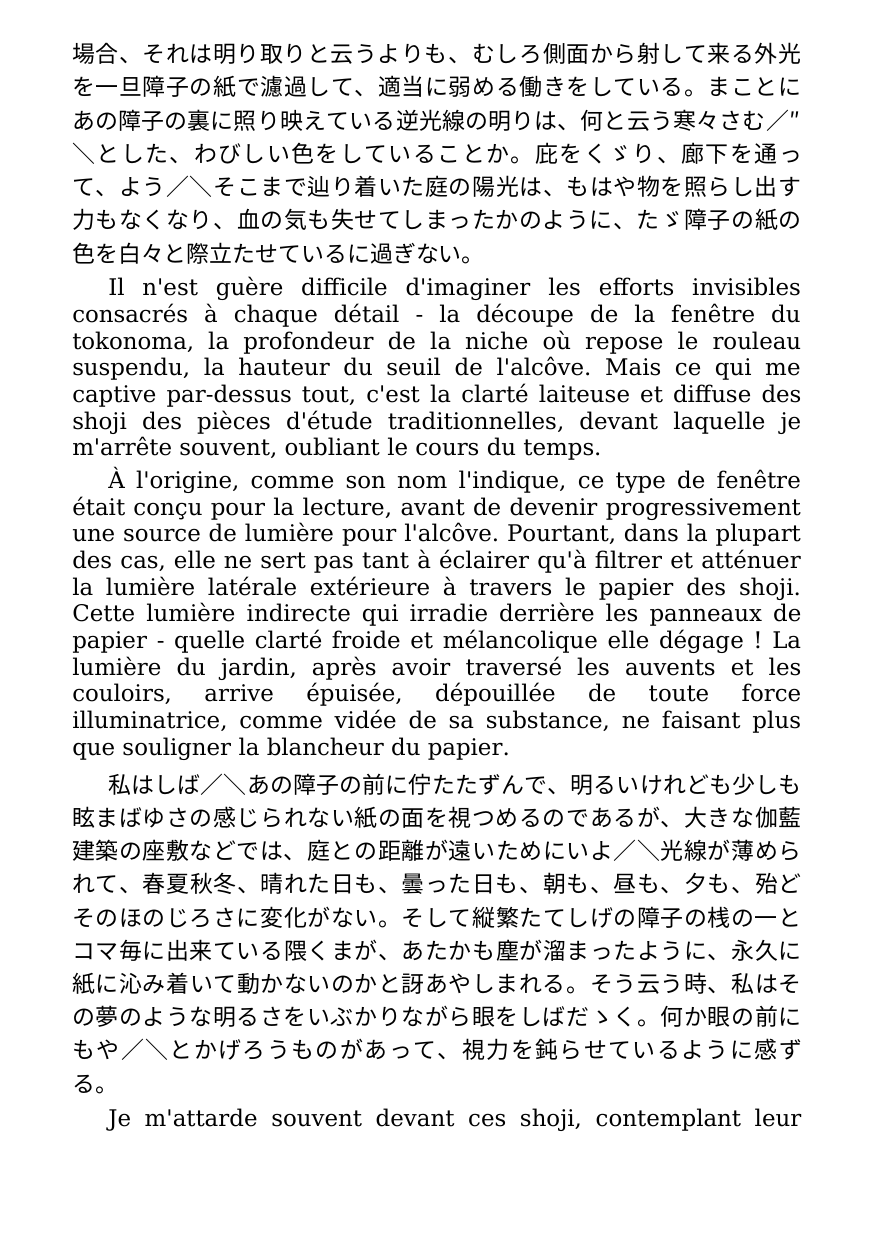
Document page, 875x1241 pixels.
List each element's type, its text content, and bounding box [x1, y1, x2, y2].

text À l'origine, comme son nom l'indique, ce type de fenêtre était conçu pour la lecture, avant de devenir progressivement une source de lumière pour l'alcôve. Pourtant, dans la plupart des cas, elle ne sert pas tant à éclairer qu'à filtrer et atténuer la lumière latérale extérieure à travers le papier des shoji. Cette lumière indirecte qui irradie derrière les panneaux de papier - quelle clarté froide et mélancolique elle dégage ! La lumière du jardin, après avoir traversé les auvents et les couloirs, arrive épuisée, dépouillée de toute force illuminatrice, comme vidée de sa substance, ne faisant plus que souligner la blancheur du papier. [72, 467, 802, 761]
text Je m'attarde souvent devant ces shoji, contemplant leur [72, 1105, 802, 1131]
text Il n'est guère difficile d'imaginer les efforts invisibles consacrés à chaque détail - la découpe de la fenêtre du tokonoma, la profondeur de la niche où repose le rouleau suspendu, la hauteur du seuil de l'alcôve. Mais ce qui me captive par-dessus tout, c'est la clarté laiteuse et diffuse des shoji des pièces d'étude traditionnelles, devant laquelle je m'arrête souvent, oubliant le cours du temps. [72, 274, 802, 461]
text 私はしば／＼あの障子の前に佇たたずんで、明るいけれども少しも眩まばゆさの感じられない紙の面を視つめるのであるが、大きな伽藍建築の座敷などでは、庭との距離が遠いためにいよ／＼光線が薄められて、春夏秋冬、晴れた日も、曇った日も、朝も、昼も、夕も、殆どそのほのじろさに変化がない。そして縦繁たてしげの障子の桟の一とコマ毎に出来ている隈くまが、あたかも塵が溜まったように、永久に紙に沁み着いて動かないのかと訝あやしまれる。そう云う時、私はその夢のような明るさをいぶかりながら眼をしばだゝく。何か眼の前にもや／＼とかげろうものがあって、視力を鈍らせているように感ずる。 [72, 766, 802, 1099]
text 場合、それは明り取りと云うよりも、むしろ側面から射して来る外光を一旦障子の紙で濾過して、適当に弱める働きをしている。まことにあの障子の裏に照り映えている逆光線の明りは、何と云う寒々さむ／″＼とした、わびしい色をしていることか。庇をくゞり、廊下を通って、よう／＼そこまで辿り着いた庭の陽光は、もはや物を照らし出す力もなくなり、血の気も失せてしまったかのように、たゞ障子の紙の色を白々と際立たせているに過ぎない。 [72, 36, 802, 269]
